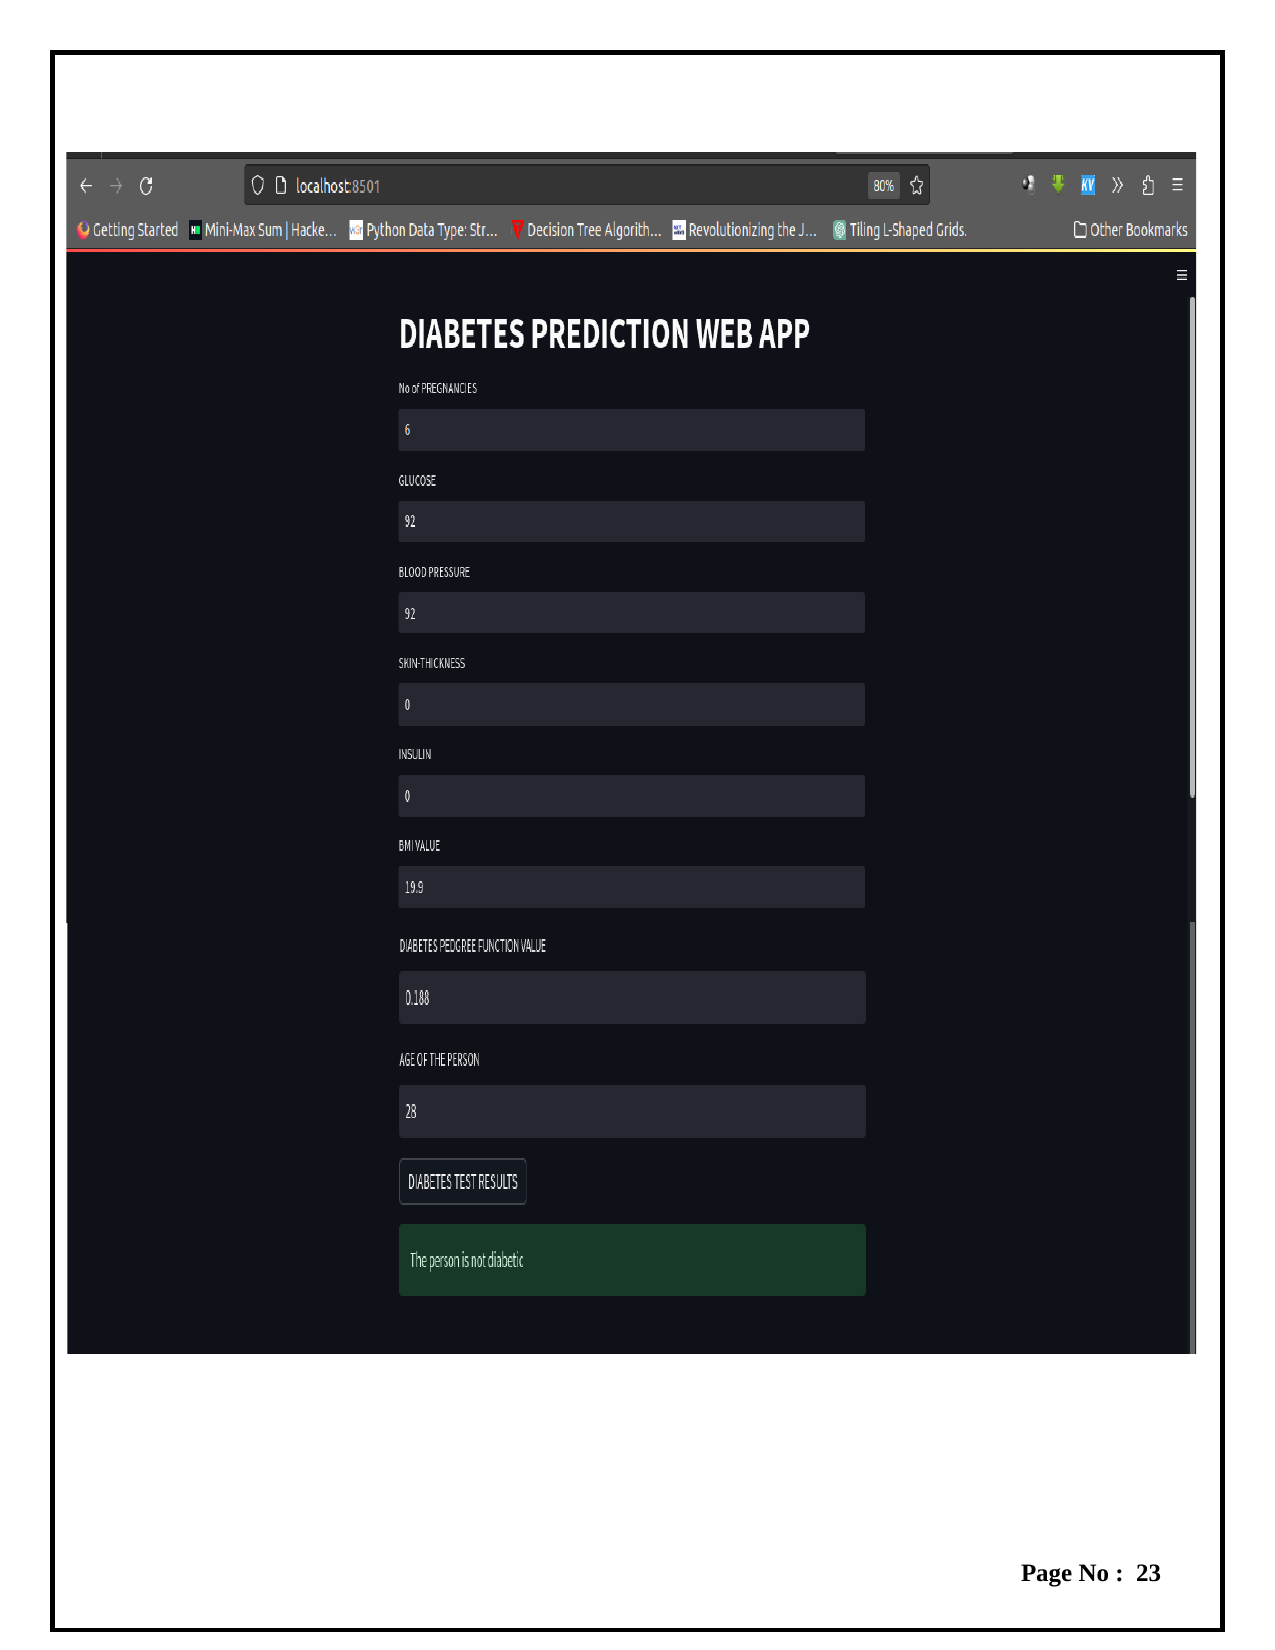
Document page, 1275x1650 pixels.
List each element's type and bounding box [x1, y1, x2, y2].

picture [66, 152, 1197, 1354]
